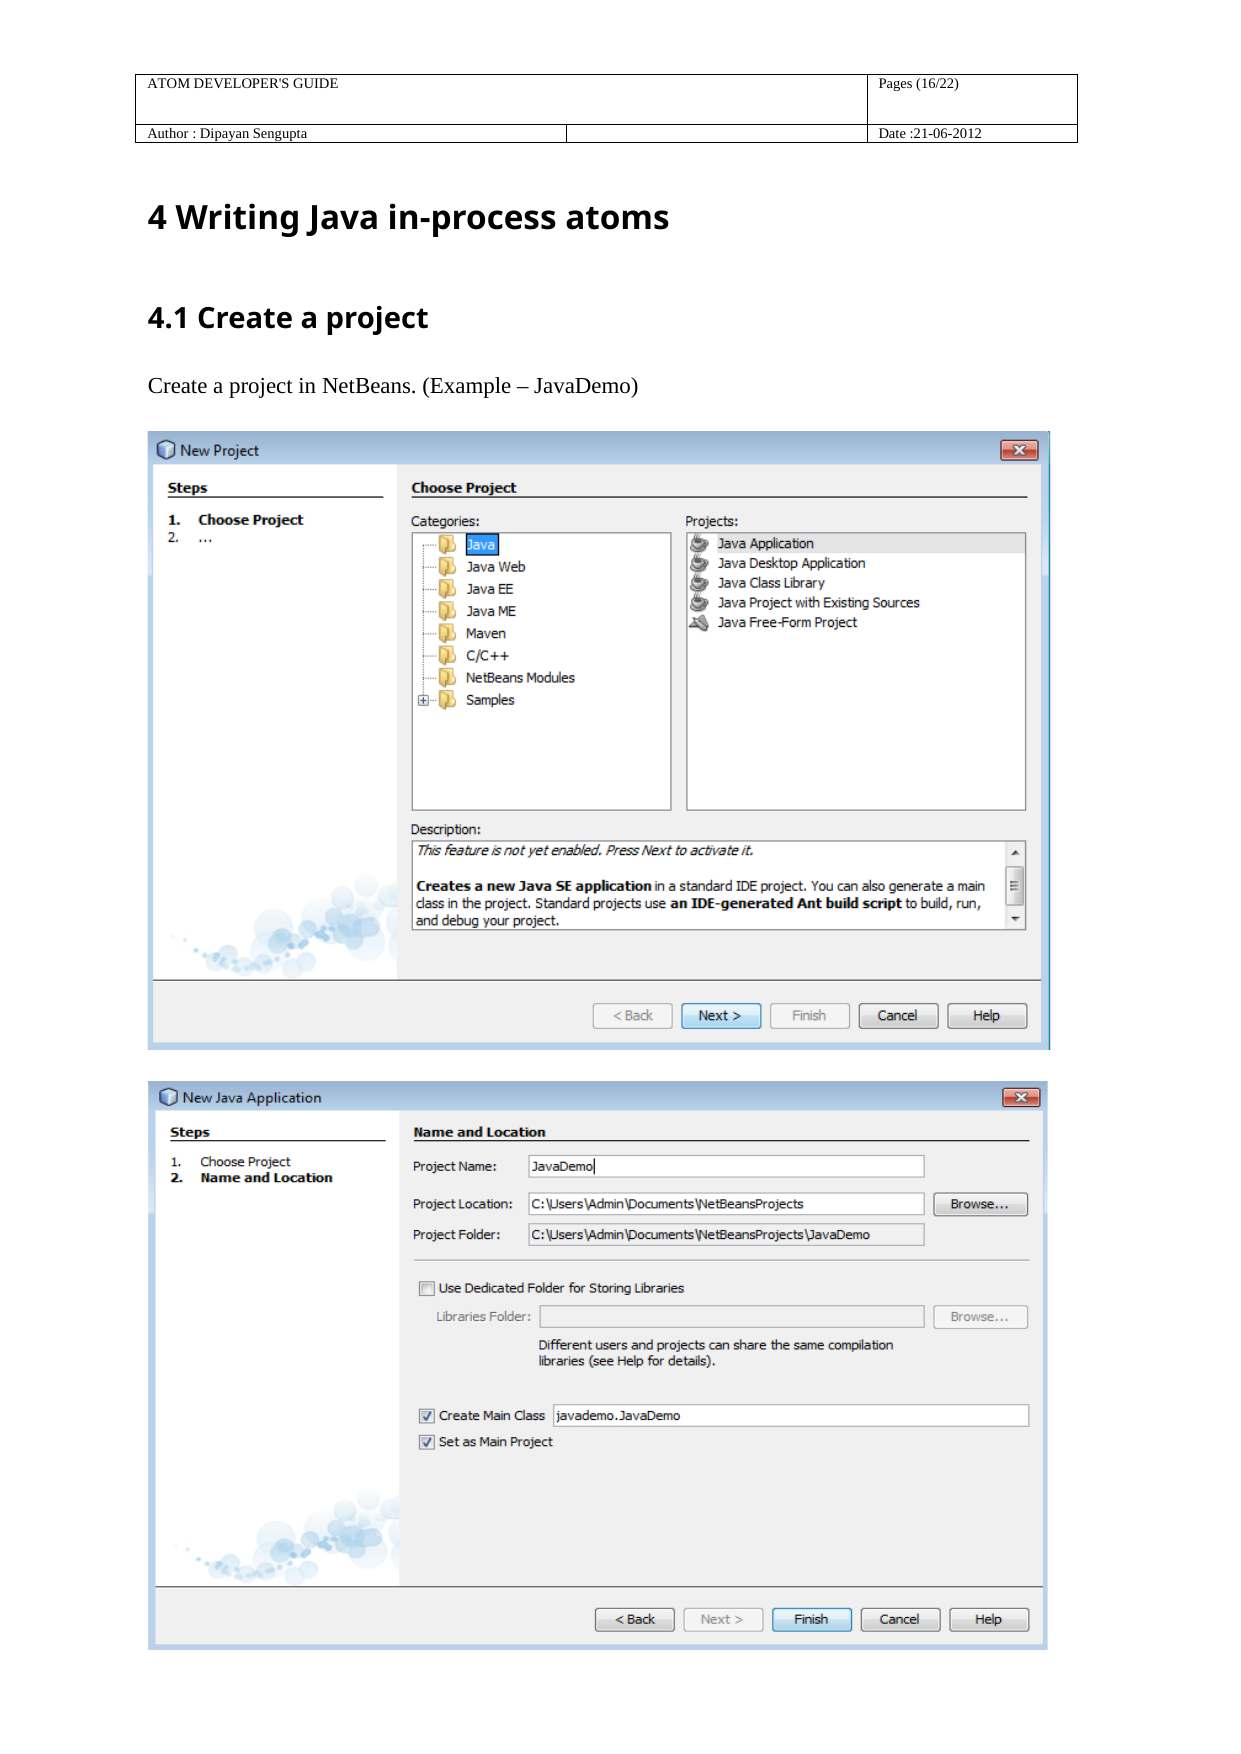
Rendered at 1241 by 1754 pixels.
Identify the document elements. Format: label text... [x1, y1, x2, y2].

picture [147, 431, 1050, 1050]
subtitle Writing Java in-process atoms [148, 194, 1050, 239]
text Create a project in NetBeans. (Example – JavaDemo) [148, 372, 1050, 399]
subtitle 4.1 Create a project [148, 297, 1050, 337]
picture [147, 1081, 1048, 1650]
